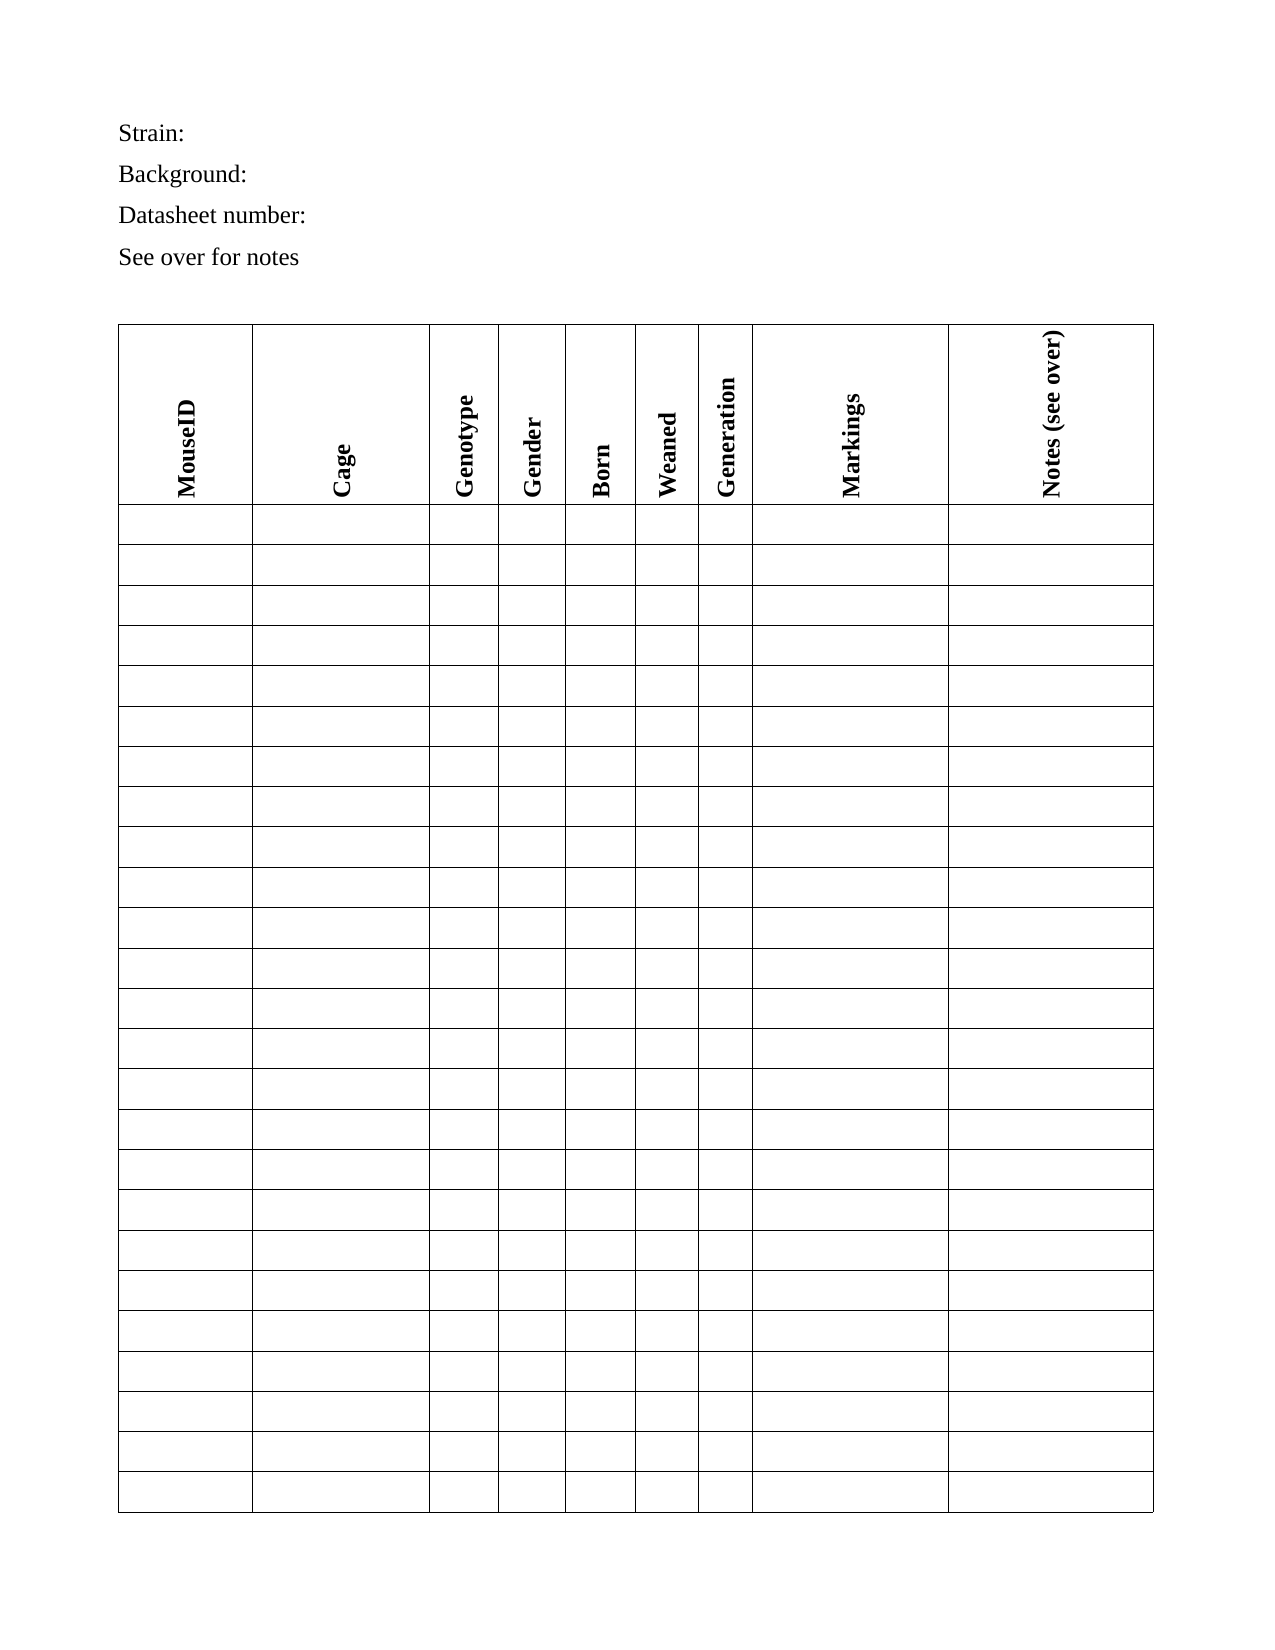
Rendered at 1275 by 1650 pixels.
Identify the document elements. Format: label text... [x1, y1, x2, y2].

table_cell [430, 626, 498, 665]
table_cell [699, 989, 752, 1028]
table_cell [566, 787, 635, 826]
table_cell [699, 1029, 752, 1068]
table_cell [253, 787, 429, 826]
table_cell [119, 1231, 252, 1270]
table_cell [499, 1231, 565, 1270]
table_cell [699, 747, 752, 786]
table_cell [636, 1029, 698, 1068]
table_cell [253, 1392, 429, 1431]
table_cell [699, 1392, 752, 1431]
table_cell [566, 505, 635, 544]
table_cell [566, 868, 635, 907]
table_cell [119, 949, 252, 988]
table_cell [119, 1150, 252, 1189]
table_cell [566, 1231, 635, 1270]
table_cell [119, 1110, 252, 1149]
table_cell [430, 707, 498, 746]
table_cell [499, 747, 565, 786]
table_cell [636, 827, 698, 867]
table_cell [636, 626, 698, 665]
table_cell [753, 1352, 948, 1391]
table_cell [699, 949, 752, 988]
table_cell [949, 1472, 1153, 1512]
table_cell [119, 1029, 252, 1068]
table_cell [636, 505, 698, 544]
table_cell [636, 1231, 698, 1270]
table_cell [119, 666, 252, 706]
table_cell [566, 989, 635, 1028]
table_cell [119, 1271, 252, 1310]
table_cell [430, 505, 498, 544]
table_cell [253, 1432, 429, 1471]
table_cell [566, 1311, 635, 1351]
table_cell [499, 1392, 565, 1431]
table_cell [499, 545, 565, 584]
table_cell [566, 1190, 635, 1229]
table_cell [253, 545, 429, 584]
table_cell [253, 1311, 429, 1351]
table_cell [949, 505, 1153, 544]
table_cell [636, 1069, 698, 1109]
table_cell [253, 747, 429, 786]
table_cell [430, 1110, 498, 1149]
table_cell [636, 666, 698, 706]
table_cell [119, 505, 252, 544]
table_cell [753, 1271, 948, 1310]
table_cell [753, 787, 948, 826]
table_cell [753, 827, 948, 867]
table_cell [119, 787, 252, 826]
table_cell [949, 868, 1153, 907]
table_cell [949, 666, 1153, 706]
table_cell [430, 787, 498, 826]
table_cell [253, 1150, 429, 1189]
table_cell [699, 666, 752, 706]
table_cell [430, 1472, 498, 1512]
table_cell [430, 1190, 498, 1229]
table_cell [636, 868, 698, 907]
table_cell [499, 707, 565, 746]
table_cell [566, 1352, 635, 1391]
table_cell [699, 626, 752, 665]
table_cell [949, 1311, 1153, 1351]
table_cell [499, 1150, 565, 1189]
table_header Markings [753, 325, 948, 504]
table_cell [753, 868, 948, 907]
table_cell [430, 1150, 498, 1189]
table_cell [949, 626, 1153, 665]
table_cell [566, 747, 635, 786]
table_cell [566, 908, 635, 947]
table_cell [949, 1231, 1153, 1270]
table_cell [949, 545, 1153, 584]
table_cell [636, 1352, 698, 1391]
table_cell [119, 707, 252, 746]
table_cell [430, 949, 498, 988]
table_cell [753, 949, 948, 988]
table_cell [499, 827, 565, 867]
table_cell [499, 1472, 565, 1512]
table_cell [253, 949, 429, 988]
table_cell [636, 707, 698, 746]
table_cell [699, 1150, 752, 1189]
table_cell [699, 1352, 752, 1391]
table_cell [699, 1271, 752, 1310]
table_cell [499, 989, 565, 1028]
table_cell [566, 949, 635, 988]
table_cell [753, 1311, 948, 1351]
table_cell [430, 1432, 498, 1471]
table_cell [566, 827, 635, 867]
table_cell [753, 1432, 948, 1471]
table_cell [699, 545, 752, 584]
table_cell [499, 1190, 565, 1229]
table_header MouseID [119, 325, 252, 504]
table_cell [499, 505, 565, 544]
table_cell [499, 1271, 565, 1310]
table_cell [753, 626, 948, 665]
table_cell [636, 1271, 698, 1310]
table_cell [566, 545, 635, 584]
table_cell [949, 827, 1153, 867]
table_cell [949, 949, 1153, 988]
table_cell [119, 1392, 252, 1431]
table_header Born [566, 325, 635, 504]
table_cell [699, 586, 752, 625]
text Datasheet number: [118, 201, 1157, 229]
table_cell [119, 1472, 252, 1512]
table_cell [949, 747, 1153, 786]
table_cell [253, 1271, 429, 1310]
table_cell [949, 707, 1153, 746]
table_cell [499, 868, 565, 907]
table_cell [949, 1029, 1153, 1068]
table_cell [699, 1069, 752, 1109]
table_cell [119, 1432, 252, 1471]
table_cell [499, 1352, 565, 1391]
table_cell [699, 1110, 752, 1149]
table_cell [566, 707, 635, 746]
table_cell [119, 626, 252, 665]
table_cell [753, 1069, 948, 1109]
table_cell [636, 787, 698, 826]
table_cell [949, 1432, 1153, 1471]
table_cell [430, 747, 498, 786]
table_cell [699, 908, 752, 947]
table_cell [499, 908, 565, 947]
table_cell [699, 1190, 752, 1229]
table_cell [753, 707, 948, 746]
table_cell [566, 1392, 635, 1431]
table_cell [119, 827, 252, 867]
table_cell [636, 586, 698, 625]
table_cell [699, 1231, 752, 1270]
table_cell [699, 505, 752, 544]
table_cell [566, 1150, 635, 1189]
table_cell [636, 1472, 698, 1512]
table_cell [253, 1029, 429, 1068]
table_cell [753, 1029, 948, 1068]
table_cell [499, 1069, 565, 1109]
table_cell [566, 1472, 635, 1512]
table_cell [430, 666, 498, 706]
table_cell [430, 545, 498, 584]
table_cell [430, 1231, 498, 1270]
table_cell [699, 827, 752, 867]
table_cell [699, 707, 752, 746]
table_cell [636, 747, 698, 786]
table_cell [430, 1392, 498, 1431]
table_cell [566, 586, 635, 625]
table_cell [753, 1231, 948, 1270]
table_cell [699, 787, 752, 826]
table_cell [949, 1352, 1153, 1391]
table_cell [430, 989, 498, 1028]
table_cell [253, 1110, 429, 1149]
table_cell [430, 908, 498, 947]
table_cell [753, 1472, 948, 1512]
table_cell [566, 626, 635, 665]
table_cell [253, 908, 429, 947]
table_cell [430, 1069, 498, 1109]
table_cell [119, 1352, 252, 1391]
table_cell [253, 666, 429, 706]
table_header Genotype [430, 325, 498, 504]
table_cell [119, 989, 252, 1028]
table_cell [253, 586, 429, 625]
table_cell [566, 1432, 635, 1471]
table_cell [636, 1392, 698, 1431]
table_cell [753, 545, 948, 584]
table_cell [949, 908, 1153, 947]
table_cell [949, 787, 1153, 826]
table_cell [430, 586, 498, 625]
table_cell [566, 666, 635, 706]
table_cell [566, 1029, 635, 1068]
table_cell [949, 586, 1153, 625]
table_cell [636, 1311, 698, 1351]
table_cell [636, 908, 698, 947]
table_cell [430, 868, 498, 907]
table_cell [119, 908, 252, 947]
table_cell [499, 1110, 565, 1149]
table_cell [119, 545, 252, 584]
table_cell [636, 545, 698, 584]
table_cell [499, 626, 565, 665]
table_cell [699, 1472, 752, 1512]
table_cell [949, 1190, 1153, 1229]
table_cell [499, 787, 565, 826]
table_cell [499, 949, 565, 988]
table_header Cage [253, 325, 429, 504]
table_header Weaned [636, 325, 698, 504]
table_cell [253, 707, 429, 746]
table_cell [253, 1069, 429, 1109]
table_cell [499, 586, 565, 625]
table_cell [753, 989, 948, 1028]
table_cell [753, 1190, 948, 1229]
table_cell [636, 1150, 698, 1189]
table_cell [119, 747, 252, 786]
table_cell [636, 1432, 698, 1471]
table_cell [753, 1150, 948, 1189]
table_cell [566, 1110, 635, 1149]
table_cell [253, 1231, 429, 1270]
table_cell [949, 1271, 1153, 1310]
table_cell [949, 1392, 1153, 1431]
table_cell [699, 1311, 752, 1351]
table_header Gender [499, 325, 565, 504]
table_cell [253, 868, 429, 907]
table_cell [636, 1190, 698, 1229]
table_cell [499, 1432, 565, 1471]
table_cell [253, 505, 429, 544]
table_cell [253, 1352, 429, 1391]
text See over for notes [118, 242, 1157, 271]
table_cell [753, 908, 948, 947]
text Background: [118, 159, 1157, 188]
table_header Generation [699, 325, 752, 504]
table_cell [636, 989, 698, 1028]
table_cell [253, 626, 429, 665]
table_cell [636, 1110, 698, 1149]
table_cell [253, 1190, 429, 1229]
table_cell [119, 868, 252, 907]
table_cell [949, 989, 1153, 1028]
table_cell [753, 505, 948, 544]
table_header Notes (see over) [949, 325, 1153, 504]
table_cell [119, 586, 252, 625]
table_cell [949, 1069, 1153, 1109]
table_cell [949, 1150, 1153, 1189]
table_cell [753, 1110, 948, 1149]
table_cell [753, 1392, 948, 1431]
table_cell [699, 1432, 752, 1471]
table_cell [753, 586, 948, 625]
table_cell [566, 1069, 635, 1109]
table_cell [499, 666, 565, 706]
table_cell [430, 1029, 498, 1068]
table_cell [699, 868, 752, 907]
table_cell [430, 1311, 498, 1351]
table_cell [949, 1110, 1153, 1149]
text Strain: [118, 118, 1157, 147]
table_cell [566, 1271, 635, 1310]
table_cell [499, 1311, 565, 1351]
table_cell [119, 1311, 252, 1351]
table_cell [253, 1472, 429, 1512]
table_cell [753, 666, 948, 706]
table_cell [636, 949, 698, 988]
table_cell [119, 1190, 252, 1229]
table_cell [430, 1352, 498, 1391]
table_cell [119, 1069, 252, 1109]
table_cell [499, 1029, 565, 1068]
table_cell [430, 1271, 498, 1310]
table_cell [430, 827, 498, 867]
table_cell [253, 827, 429, 867]
table_cell [753, 747, 948, 786]
table_cell [253, 989, 429, 1028]
